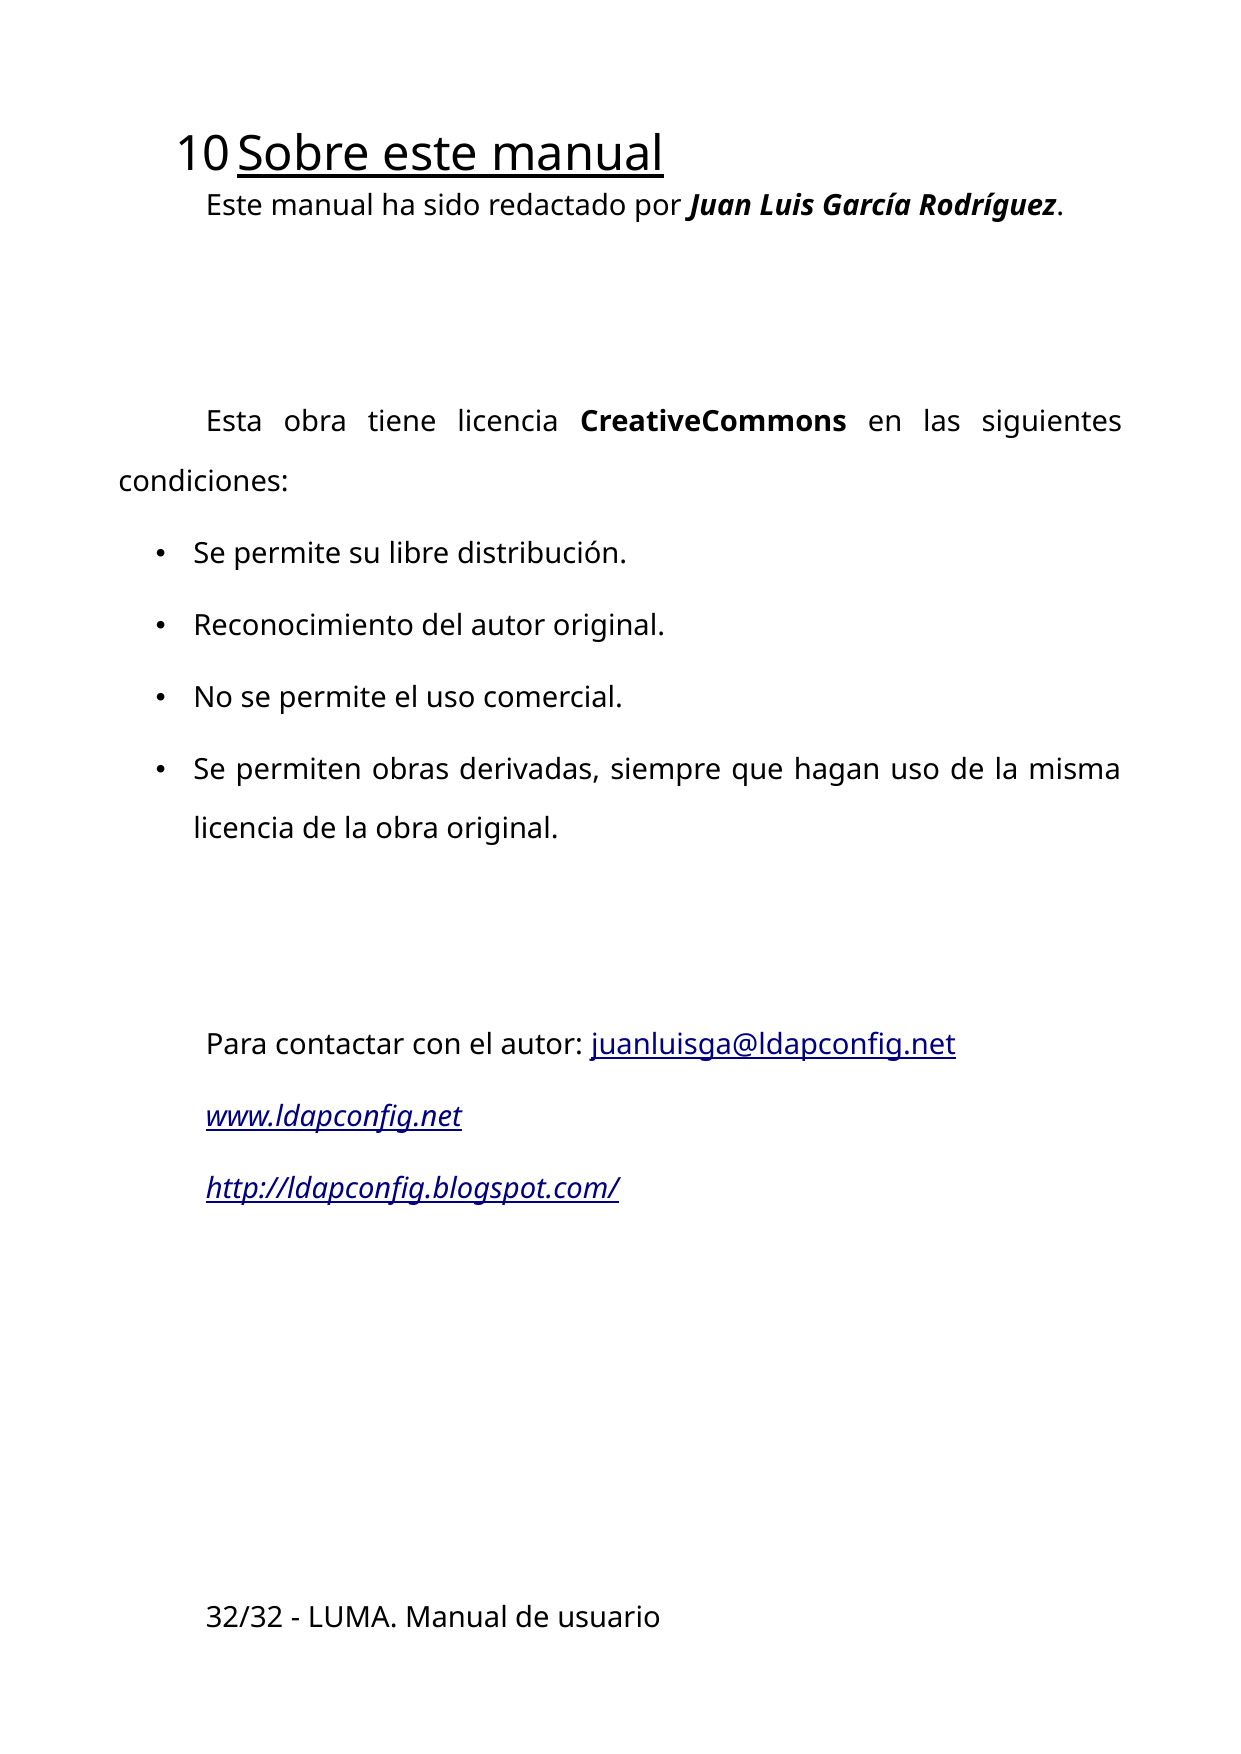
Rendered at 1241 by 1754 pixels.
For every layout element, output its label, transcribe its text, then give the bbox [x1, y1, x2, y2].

text www.ldapconfig.net [118, 1095, 1122, 1135]
text Este manual ha sido redactado por Juan Luis García Rodríguez. [118, 184, 1122, 224]
text http://ldapconfig.blogspot.com/ [118, 1167, 1122, 1207]
list No se permite el uso comercial. [156, 676, 1122, 716]
list Reconocimiento del autor original. [156, 604, 1122, 644]
list Se permiten obras derivadas, siempre que hagan uso de la misma licencia de la obra original. [156, 748, 1122, 847]
list Se permite su libre distribución. [156, 532, 1122, 572]
text Esta obra tiene licencia CreativeCommons en las siguientes condiciones: [118, 401, 1122, 500]
text Para contactar con el autor: juanluisga@ldapconfig.net [118, 1023, 1122, 1063]
subtitle Sobre este manual [163, 118, 1122, 184]
